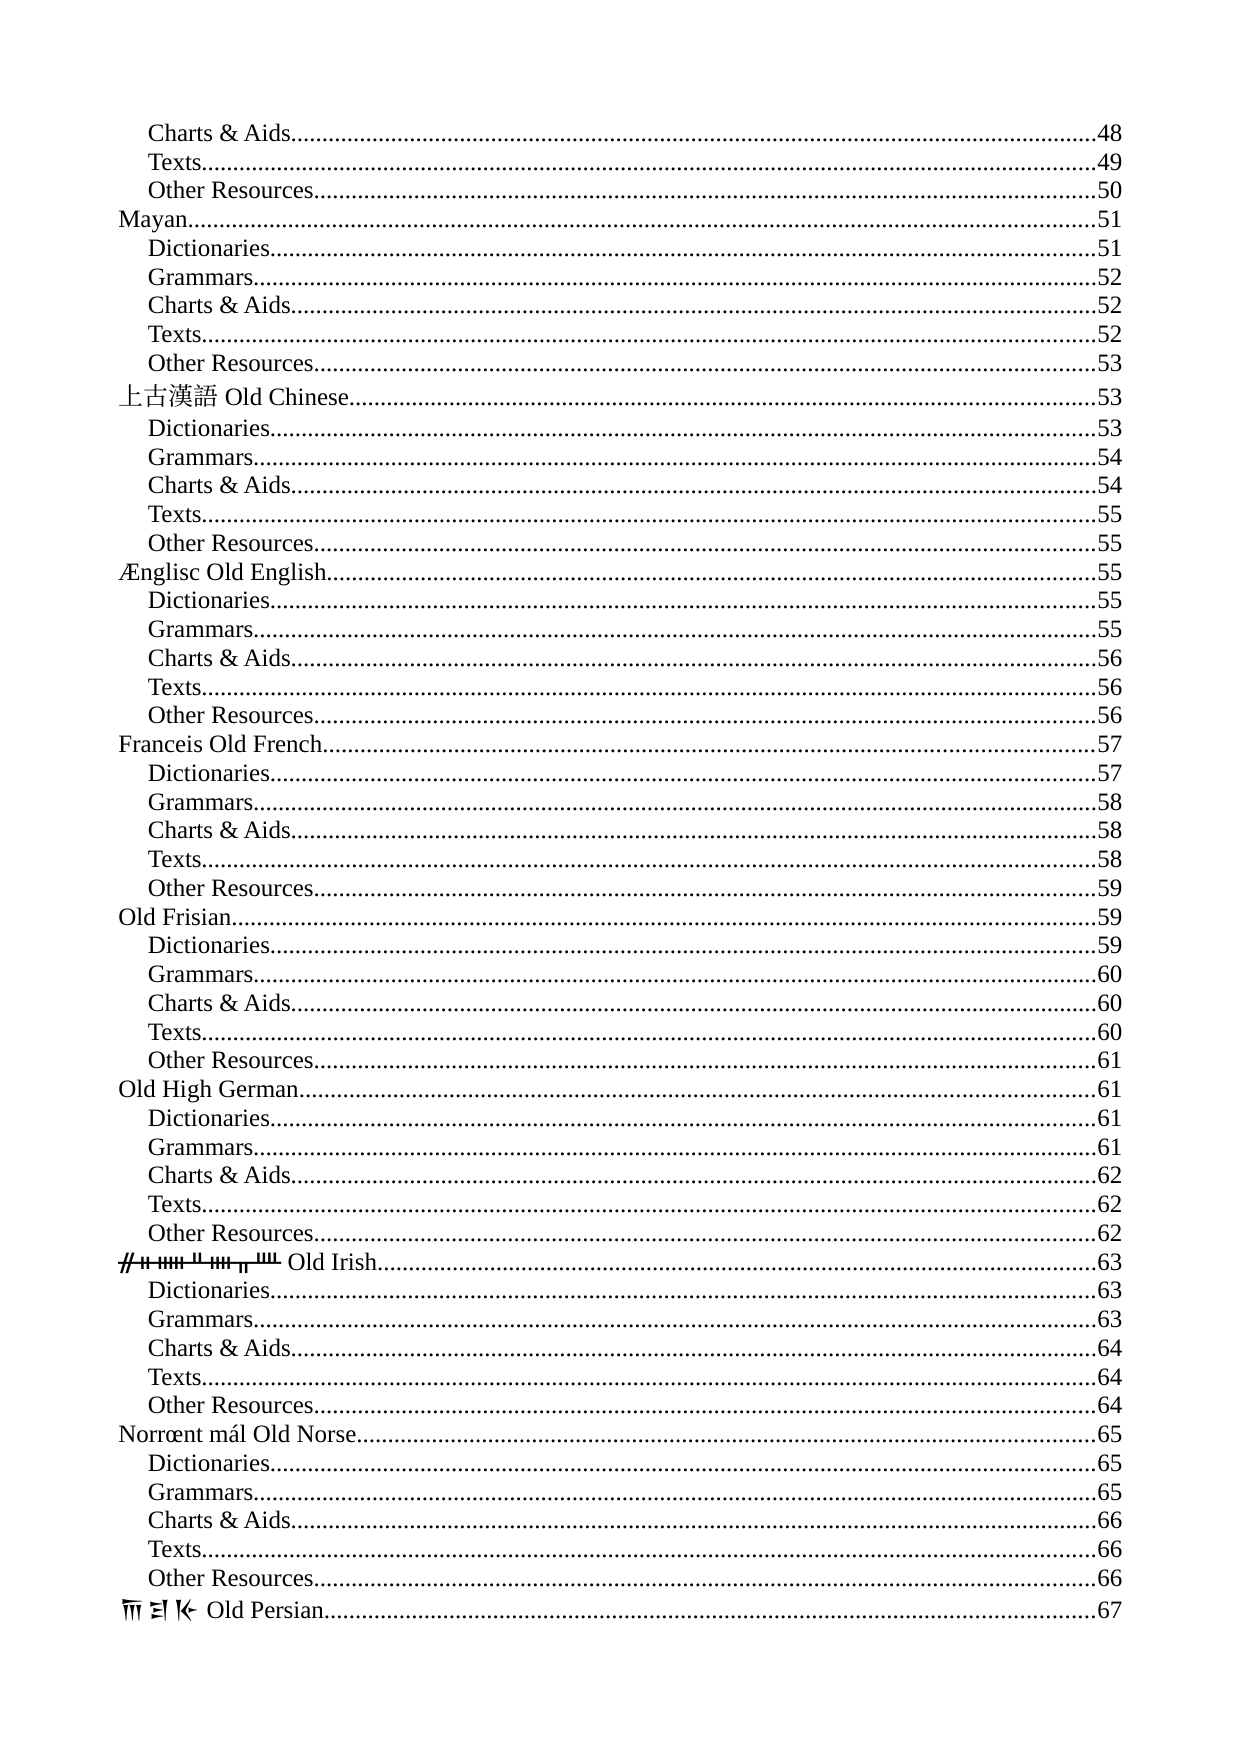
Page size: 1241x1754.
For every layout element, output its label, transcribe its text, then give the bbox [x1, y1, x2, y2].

text Other Resources 50 [148, 176, 1122, 204]
text Dictionaries 55 [148, 585, 1122, 614]
text Old High German 61 [118, 1074, 1122, 1103]
text Charts & Aids 66 [148, 1505, 1122, 1534]
text Old Frisian 59 [118, 902, 1122, 930]
text Charts & Aids 52 [148, 291, 1122, 319]
text Other Resources 55 [148, 528, 1122, 557]
text ᚌᚑᚔᚇᚓᚂᚉ Old Irish 63 [118, 1247, 1122, 1275]
text Texts 64 [148, 1362, 1122, 1390]
text Charts & Aids 48 [148, 118, 1122, 147]
text Mayan 51 [118, 204, 1122, 233]
text Grammars 54 [148, 442, 1122, 470]
text Charts & Aids 56 [148, 643, 1122, 672]
text Charts & Aids 58 [148, 815, 1122, 844]
text Dictionaries 61 [148, 1103, 1122, 1132]
text Dictionaries 57 [148, 758, 1122, 787]
text Other Resources 66 [148, 1563, 1122, 1592]
text Grammars 58 [148, 787, 1122, 815]
text Texts 62 [148, 1189, 1122, 1218]
text Grammars 52 [148, 262, 1122, 291]
text Dictionaries 59 [148, 930, 1122, 959]
text 𐎠𐎼𐎹 Old Persian 67 [118, 1592, 1122, 1626]
text Other Resources 53 [148, 348, 1122, 377]
text Dictionaries 51 [148, 233, 1122, 262]
text Charts & Aids 62 [148, 1160, 1122, 1189]
text 上古漢語 Old Chinese 53 [118, 377, 1122, 413]
text Other Resources 62 [148, 1218, 1122, 1247]
text Dictionaries 63 [148, 1275, 1122, 1304]
text Grammars 65 [148, 1477, 1122, 1505]
text Grammars 61 [148, 1132, 1122, 1160]
text Franceis Old French 57 [118, 729, 1122, 758]
text Charts & Aids 60 [148, 988, 1122, 1017]
text Charts & Aids 64 [148, 1333, 1122, 1362]
text Texts 55 [148, 499, 1122, 528]
text Charts & Aids 54 [148, 470, 1122, 499]
text Other Resources 59 [148, 873, 1122, 902]
text Other Resources 61 [148, 1045, 1122, 1074]
text Other Resources 56 [148, 700, 1122, 729]
text Texts 49 [148, 147, 1122, 176]
text Grammars 55 [148, 614, 1122, 643]
text Ænglisc Old English 55 [118, 557, 1122, 585]
text Norrœnt mál Old Norse 65 [118, 1419, 1122, 1448]
text Dictionaries 53 [148, 413, 1122, 442]
text Texts 56 [148, 672, 1122, 700]
text Texts 66 [148, 1534, 1122, 1563]
text Grammars 60 [148, 959, 1122, 988]
text Texts 60 [148, 1017, 1122, 1045]
text Dictionaries 65 [148, 1448, 1122, 1477]
text Grammars 63 [148, 1304, 1122, 1333]
text Texts 52 [148, 319, 1122, 348]
text Other Resources 64 [148, 1390, 1122, 1419]
text Texts 58 [148, 844, 1122, 873]
